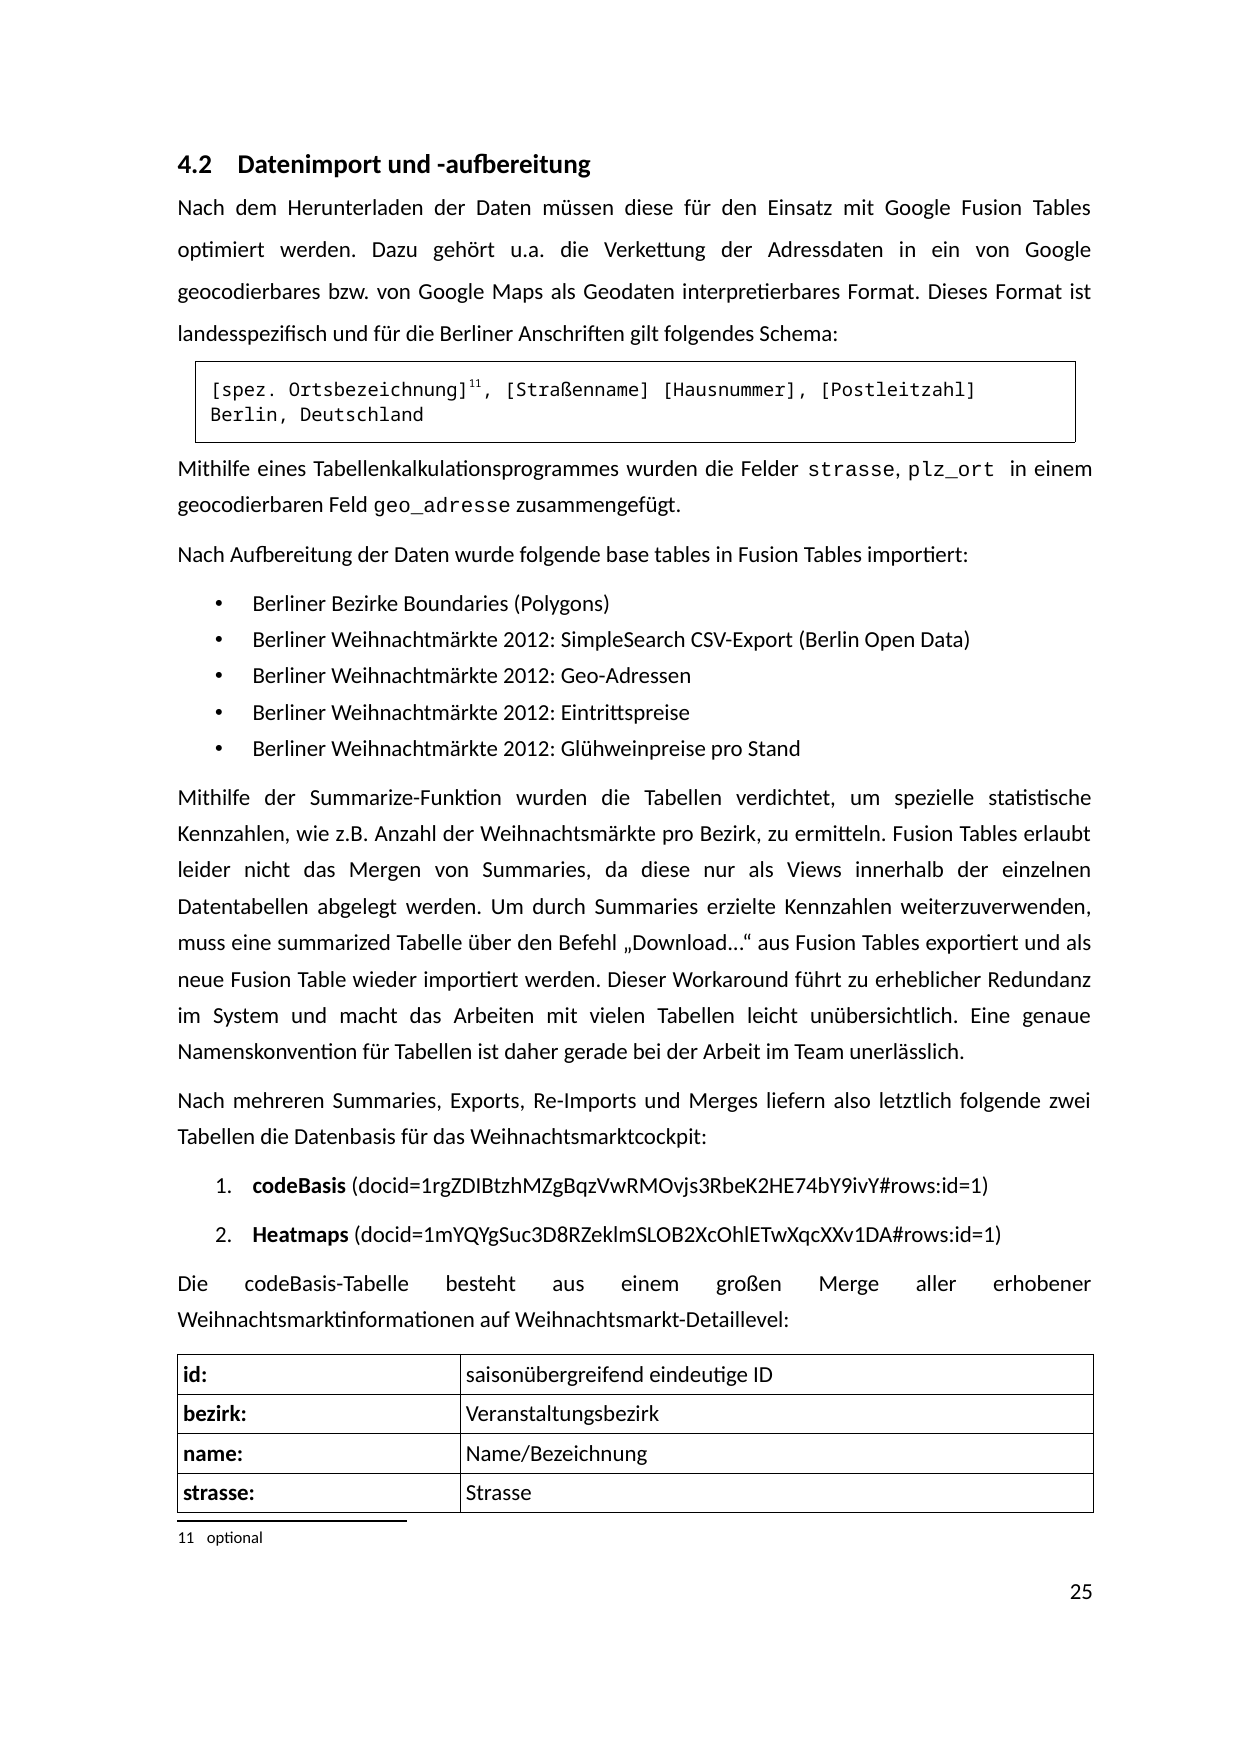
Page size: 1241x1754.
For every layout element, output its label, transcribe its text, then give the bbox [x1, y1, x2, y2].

text Mithilfe der Summarize-Funktion wurden die Tabellen verdichtet, um spezielle statistische Kennzahlen, wie z.B. Anzahl der Weihnachtsmärkte pro Bezirk, zu ermitteln. Fusion Tables erlaubt leider nicht das Mergen von Summaries, da diese nur als Views innerhalb der einzelnen Datentabellen abgelegt werden. Um durch Summaries erzielte Kennzahlen weiterzuverwenden, muss eine summarized Tabelle über den Befehl „Download...“ aus Fusion Tables exportiert und als neue Fusion Table wieder importiert werden. Dieser Workaround führt zu erheblicher Redundanz im System und macht das Arbeiten mit vielen Tabellen leicht unübersichtlich. Eine genaue Namenskonvention für Tabellen ist daher gerade bei der Arbeit im Team unerlässlich. [177, 783, 1093, 1065]
text [spez. Ortsbezeichnung], [Straßenname] [Hausnummer], [Postleitzahl] Berlin, Deutschland [196, 362, 1075, 442]
list Berliner Weihnachtmärkte 2012: Geo-Adressen [215, 661, 1093, 689]
list Berliner Weihnachtmärkte 2012: Glühweinpreise pro Stand [215, 734, 1093, 762]
subtitle Datenimport und -aufbereitung [177, 148, 1093, 181]
list Berliner Weihnachtmärkte 2012: SimpleSearch CSV-Export (Berlin Open Data) [215, 625, 1093, 653]
table_cell bezirk: [178, 1395, 460, 1433]
table_cell name: [178, 1434, 460, 1473]
list Heatmaps (docid=1mYQYgSuc3D8RZeklmSLOB2XcOhlETwXqcXXv1DA#rows:id=1) [215, 1220, 1093, 1248]
text Nach Aufbereitung der Daten wurde folgende base tables in Fusion Tables importiert: [177, 540, 1093, 568]
table_cell Veranstaltungsbezirk [461, 1395, 1093, 1433]
list Berliner Weihnachtmärkte 2012: Eintrittspreise [215, 698, 1093, 726]
list codeBasis (docid=1rgZDIBtzhMZgBqzVwRMOvjs3RbeK2HE74bY9ivY#rows:id=1) [215, 1171, 1093, 1199]
table_header id: [178, 1355, 460, 1393]
text Nach mehreren Summaries, Exports, Re-Imports und Merges liefern also letztlich folgende zwei Tabellen die Datenbasis für das Weihnachtsmarktcockpit: [177, 1086, 1093, 1151]
text optional [177, 1527, 1093, 1547]
text Die codeBasis-Tabelle besteht aus einem großen Merge aller erhobener Weihnachtsmarktinformationen auf Weihnachtsmarkt-Detaillevel: [177, 1269, 1093, 1333]
list Berliner Bezirke Boundaries (Polygons) [215, 589, 1093, 617]
table_cell Name/Bezeichnung [461, 1434, 1093, 1473]
text Nach dem Herunterladen der Daten müssen diese für den Einsatz mit Google Fusion Tables optimiert werden. Dazu gehört u.a. die Verkettung der Adressdaten in ein von Google geocodierbares bzw. von Google Maps als Geodaten interpretierbares Format. Dieses Format ist landesspezifisch und für die Berliner Anschriften gilt folgendes Schema: [177, 193, 1093, 347]
table_header saisonübergreifend eindeutige ID [461, 1355, 1093, 1393]
table_cell strasse: [178, 1474, 460, 1512]
text Mithilfe eines Tabellenkalkulationsprogrammes wurden die Felder strasse, plz_ort in einem geocodierbaren Feld geo_adresse zusammengefügt. [177, 454, 1093, 519]
table_cell Strasse [461, 1474, 1093, 1512]
